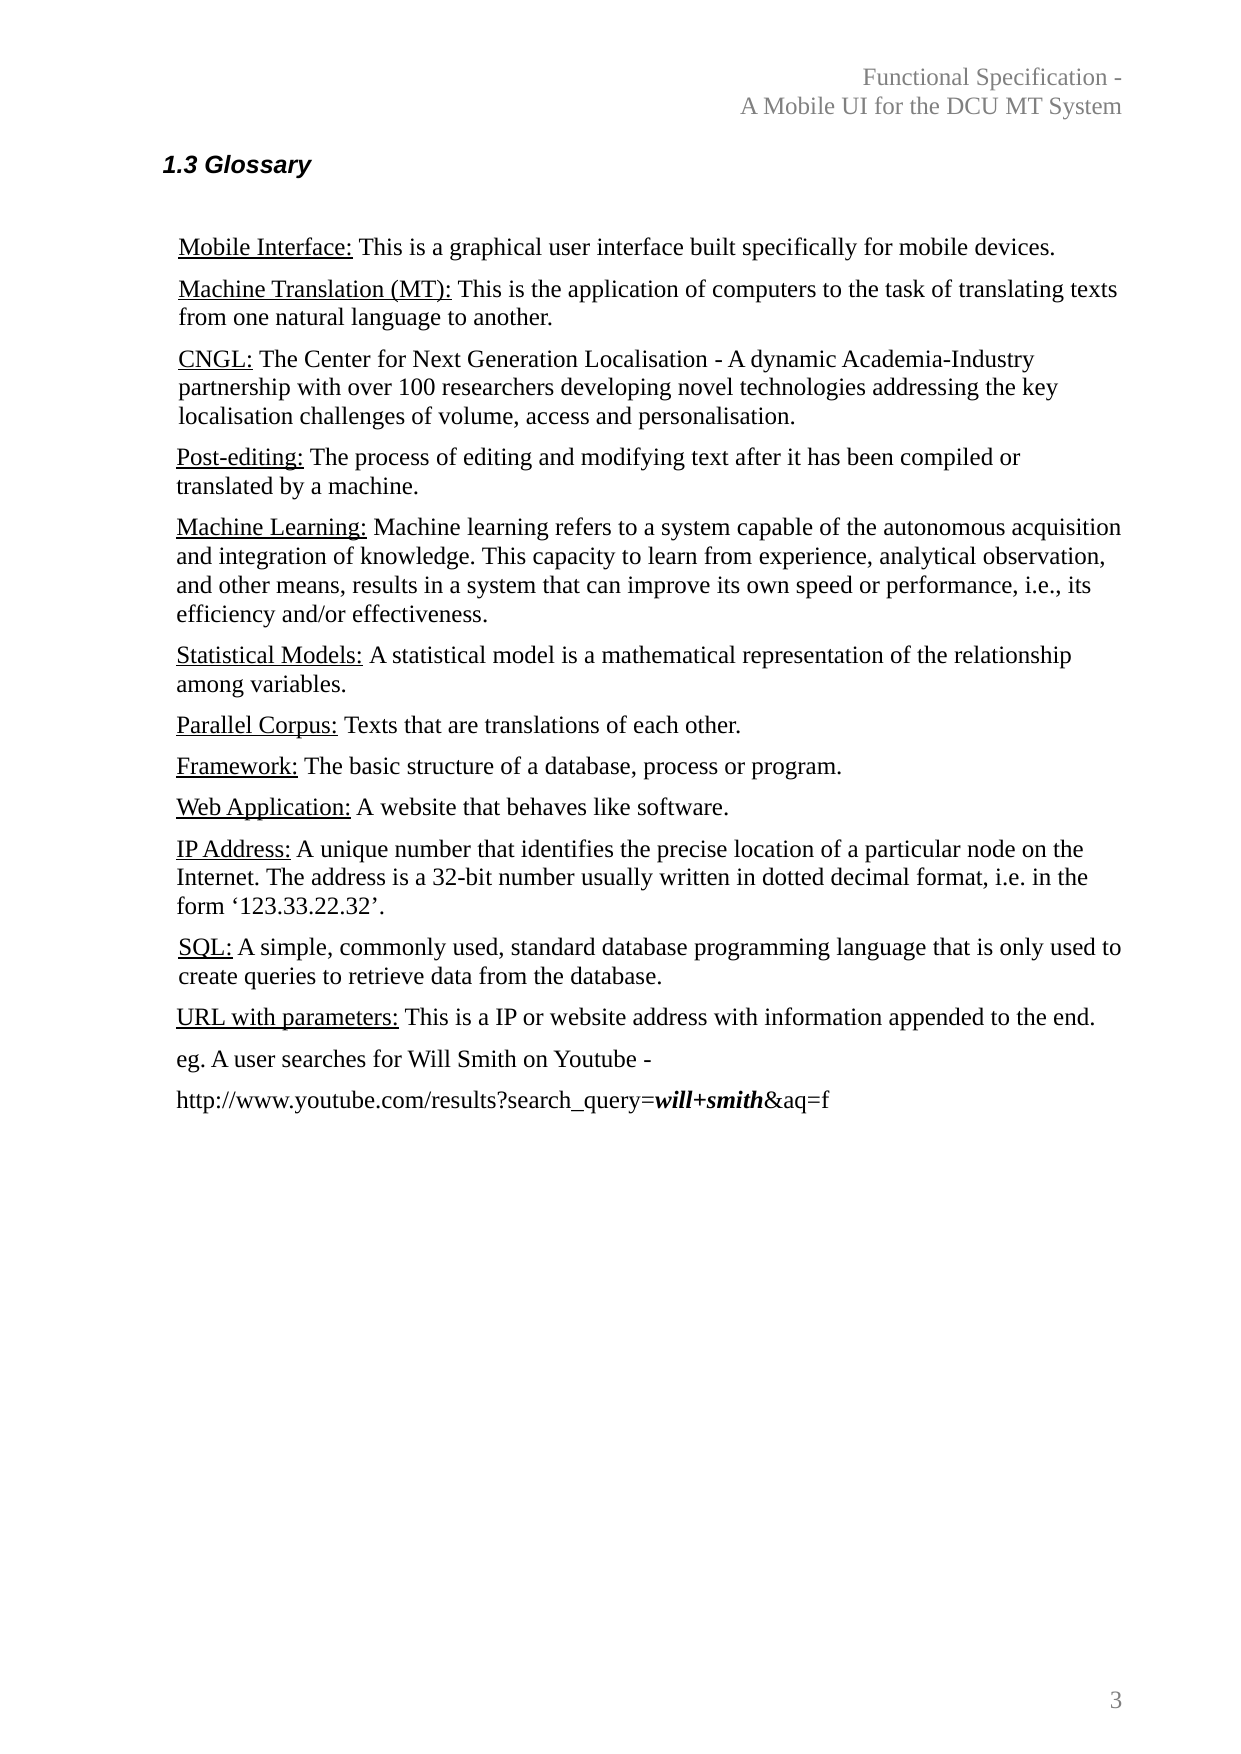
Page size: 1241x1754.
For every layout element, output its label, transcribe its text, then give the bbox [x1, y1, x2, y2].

text http://www.youtube.com/results?search_query=will+smith&aq=f [176, 1085, 1122, 1114]
subtitle 1.3 Glossary [162, 150, 1122, 179]
text Machine Learning: Machine learning refers to a system capable of the autonomous acquisition and integration of knowledge. This capacity to learn from experience, analytical observation, and other means, results in a system that can improve its own speed or performance, i.e., its efficiency and/or effectiveness. [176, 512, 1122, 627]
text eg. A user searches for Will Smith on Youtube - [176, 1044, 1122, 1072]
text Statistical Models: A statistical model is a mathematical representation of the relationship among variables. [176, 640, 1122, 697]
text Parallel Corpus: Texts that are translations of each other. [176, 710, 1122, 739]
text URL with parameters: This is a IP or website address with information appended to the end. [176, 1002, 1122, 1031]
text Framework: The basic structure of a database, process or program. [176, 751, 1122, 780]
text IP Address: A unique number that identifies the precise location of a particular node on the Internet. The address is a 32-bit number usually written in dotted decimal format, i.e. in the form ‘123.33.22.32’. [176, 834, 1122, 920]
text Mobile Interface: This is a graphical user interface built specifically for mobile devices. [178, 232, 1122, 261]
text Web Application: A website that behaves like software. [176, 792, 1122, 821]
text SQL: A simple, commonly used, standard database programming language that is only used to create queries to retrieve data from the database. [178, 932, 1122, 990]
text CNGL: The Center for Next Generation Localisation - A dynamic Academia-Industry partnership with over 100 researchers developing novel technologies addressing the key localisation challenges of volume, access and personalisation. [178, 344, 1122, 430]
text Post-editing: The process of editing and modifying text after it has been compiled or translated by a machine. [176, 442, 1122, 500]
text Machine Translation (MT): This is the application of computers to the task of translating texts from one natural language to another. [178, 274, 1122, 331]
